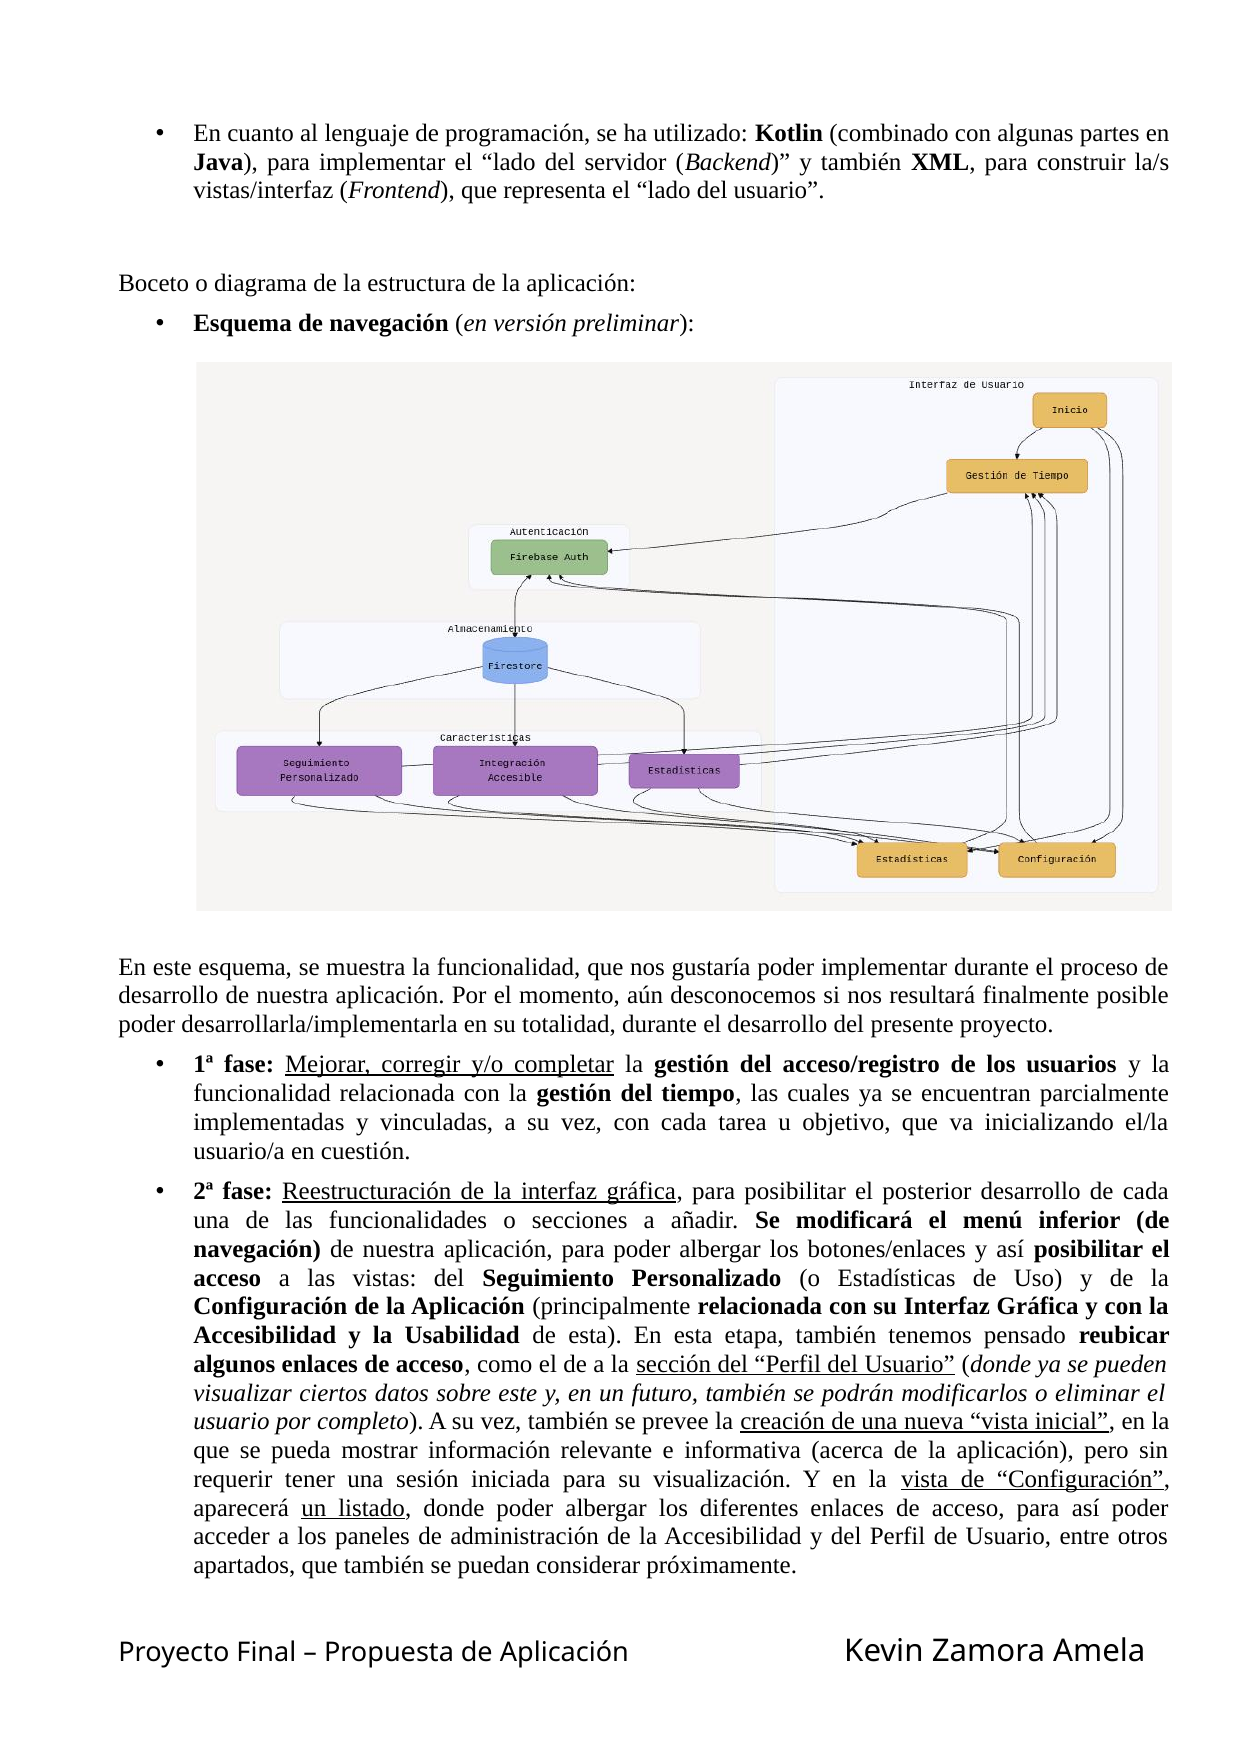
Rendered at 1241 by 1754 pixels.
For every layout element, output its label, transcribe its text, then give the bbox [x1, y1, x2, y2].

list Esquema de navegación (en versión preliminar): [156, 308, 1170, 337]
list 1ª fase: Mejorar, corregir y/o completar la gestión del acceso/registro de los usuarios y la funcionalidad relacionada con la gestión del tiempo, las cuales ya se encuentran parcialmente implementadas y vinculadas, a su vez, con cada tarea u objetivo, que va inicializando el/la usuario/a en cuestión. [156, 1049, 1170, 1164]
picture [196, 362, 1172, 911]
text Boceto o diagrama de la estructura de la aplicación: [118, 268, 1170, 296]
list 2ª fase: Reestructuración de la interfaz gráfica, para posibilitar el posterior desarrollo de cada una de las funcionalidades o secciones a añadir. Se modificará el menú inferior (de navegación) de nuestra aplicación, para poder albergar los botones/enlaces y así posibilitar el acceso a las vistas: del Seguimiento Personalizado (o Estadísticas de Uso) y de la Configuración de la Aplicación (principalmente relacionada con su Interfaz Gráfica y con la Accesibilidad y la Usabilidad de esta). En esta etapa, también tenemos pensado reubicar algunos enlaces de acceso, como el de a la sección del “Perfil del Usuario” (donde ya se pueden visualizar ciertos datos sobre este y, en un futuro, también se podrán modificarlos o eliminar el usuario por completo). A su vez, también se prevee la creación de una nueva “vista inicial”, en la que se pueda mostrar información relevante e informativa (acerca de la aplicación), pero sin requerir tener una sesión iniciada para su visualización. Y en la vista de “Configuración”, aparecerá un listado, donde poder albergar los diferentes enlaces de acceso, para así poder acceder a los paneles de administración de la Accesibilidad y del Perfil de Usuario, entre otros apartados, que también se puedan considerar próximamente. [156, 1176, 1170, 1579]
list En cuanto al lenguaje de programación, se ha utilizado: Kotlin (combinado con algunas partes en Java), para implementar el “lado del servidor (Backend)” y también XML, para construir la/s vistas/interfaz (Frontend), que representa el “lado del usuario”. [156, 118, 1170, 204]
text En este esquema, se muestra la funcionalidad, que nos gustaría poder implementar durante el proceso de desarrollo de nuestra aplicación. Por el momento, aún desconocemos si nos resultará finalmente posible poder desarrollarla/implementarla en su totalidad, durante el desarrollo del presente proyecto. [118, 952, 1170, 1038]
